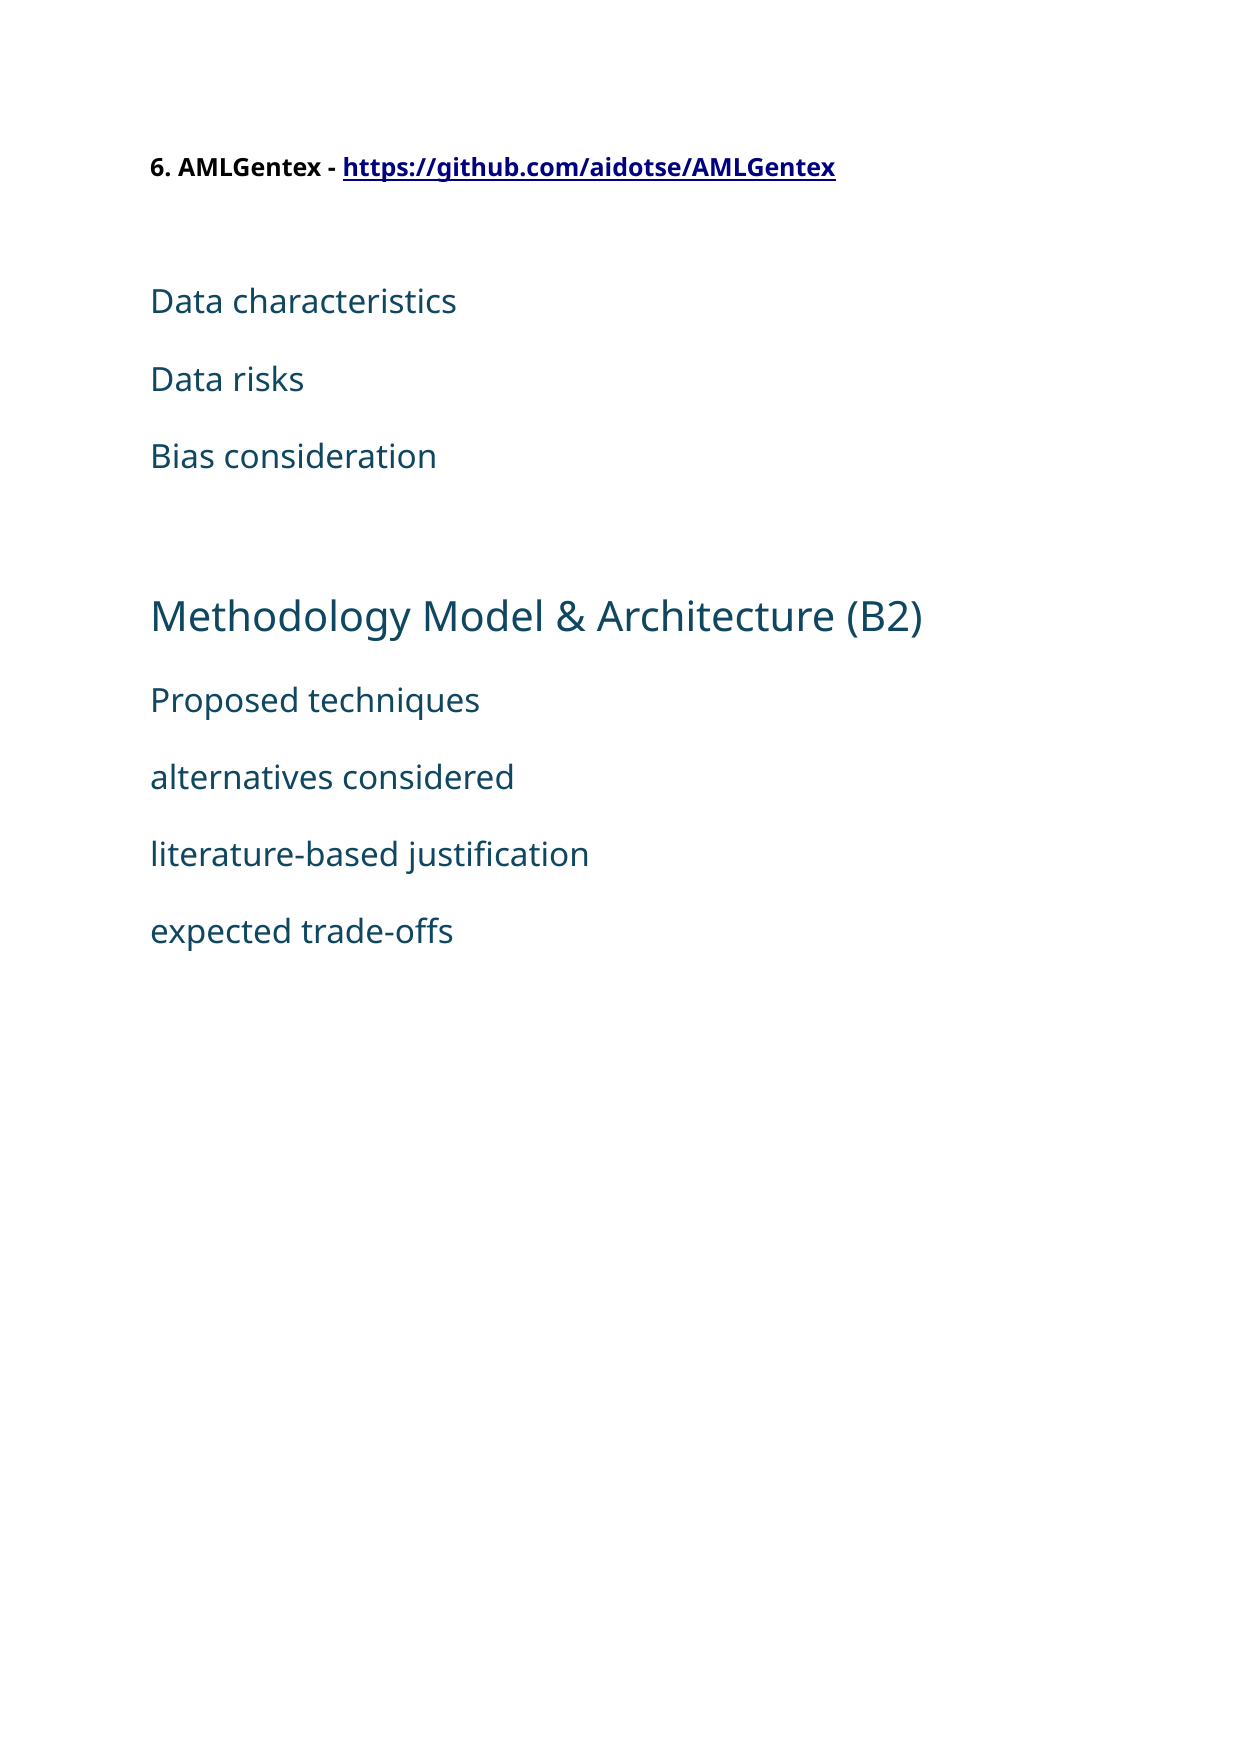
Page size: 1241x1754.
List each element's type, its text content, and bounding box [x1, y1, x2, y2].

subtitle literature-based justification [150, 831, 1090, 877]
subtitle Methodology Model & Architecture (B2) [150, 587, 1090, 643]
subtitle Data characteristics [150, 278, 1090, 324]
subtitle Proposed techniques [150, 677, 1090, 722]
subtitle expected trade-offs [150, 908, 1090, 954]
subtitle Bias consideration [150, 433, 1090, 478]
subtitle Data risks [150, 356, 1090, 401]
subtitle alternatives considered [150, 754, 1090, 799]
text 6. AMLGentex - https://github.com/aidotse/AMLGentex [150, 150, 1090, 184]
